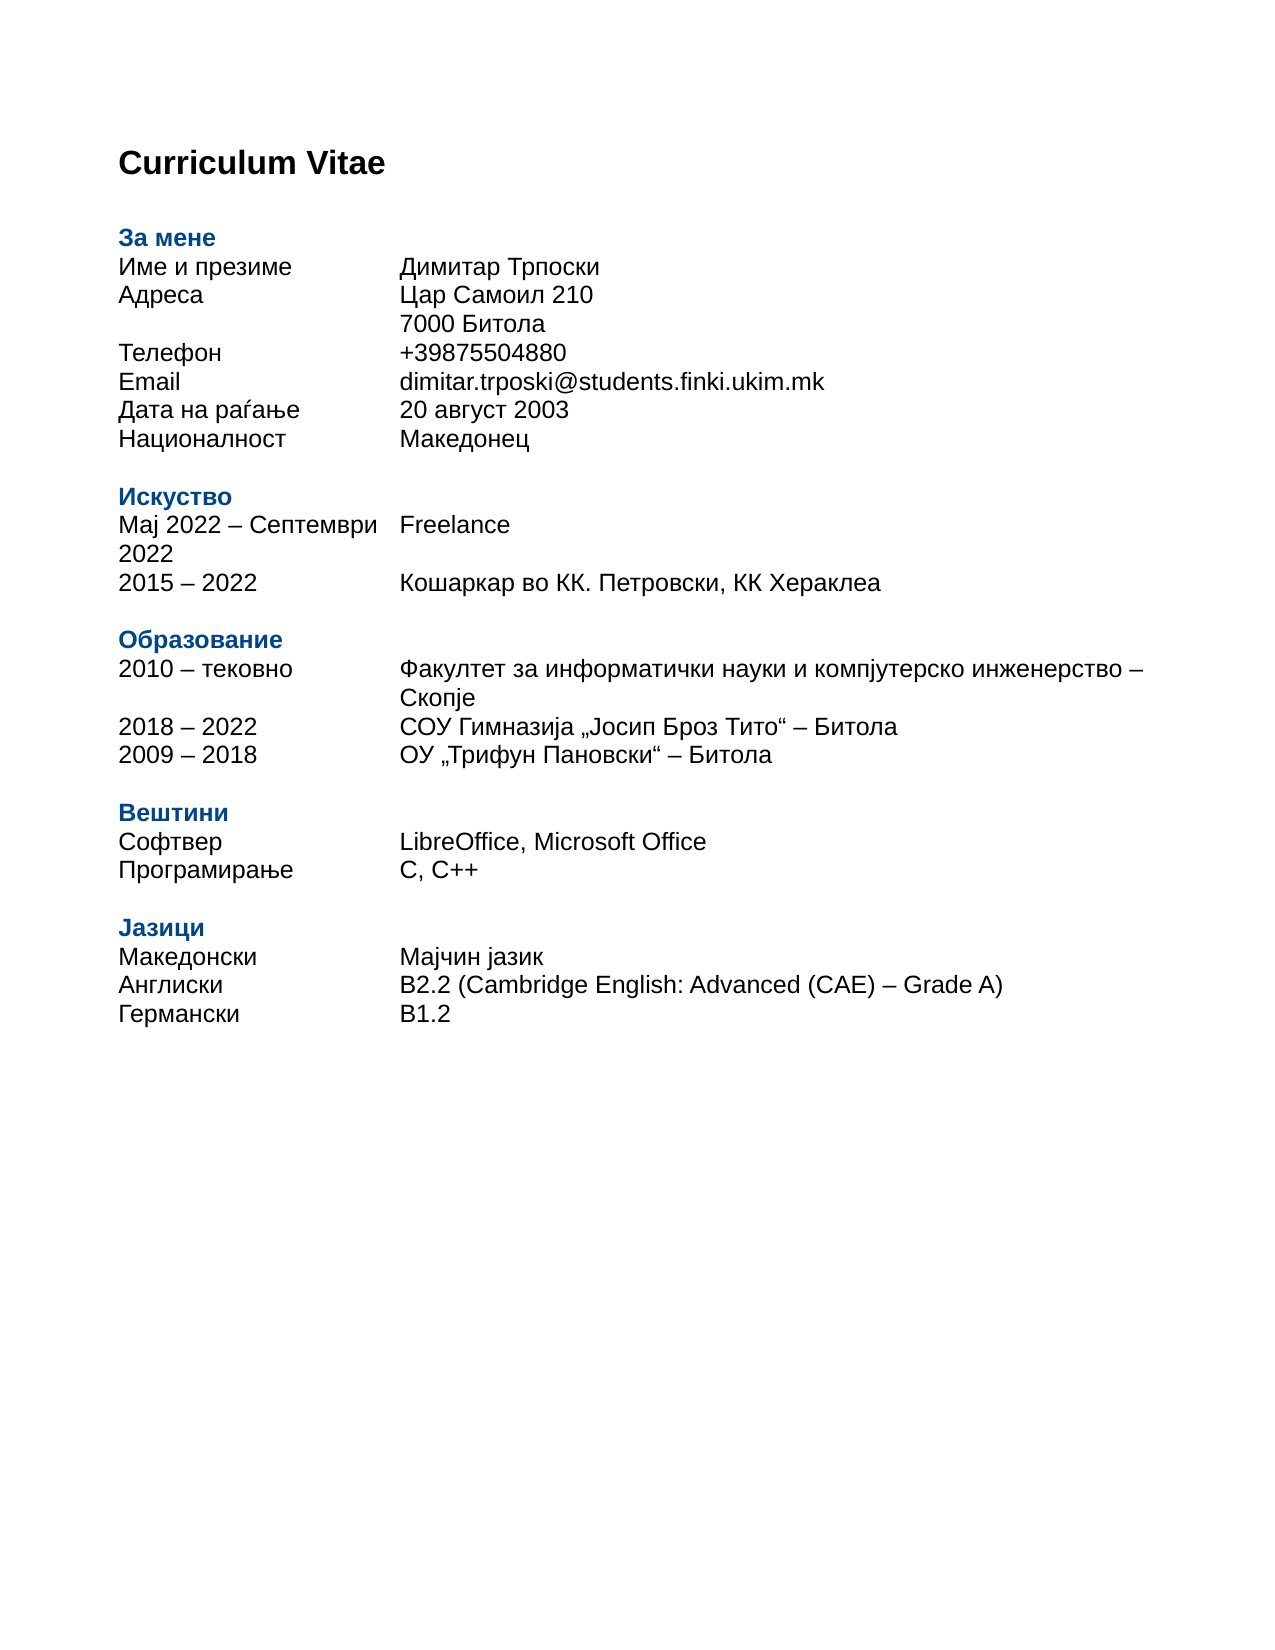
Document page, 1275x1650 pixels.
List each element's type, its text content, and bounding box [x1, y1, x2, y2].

table_cell dimitar.trposki@students.finki.ukim.mk [399, 367, 1157, 396]
table_cell Димитар Трпоски [399, 252, 1157, 281]
table_cell Јазици [118, 913, 399, 942]
table_cell Дата на раѓање [118, 396, 399, 424]
table_cell Email [118, 367, 399, 396]
table_cell [118, 884, 399, 913]
table_cell Мајчин јазик [399, 942, 1157, 971]
table_cell Националност [118, 424, 399, 453]
table_cell [399, 453, 1157, 482]
table_cell Образование [118, 626, 399, 654]
table_cell [399, 769, 1157, 798]
table_cell Адреса [118, 281, 399, 309]
table_cell Цар Самоил 210 [399, 281, 1157, 309]
table_cell Програмирање [118, 856, 399, 884]
table_cell [399, 798, 1157, 827]
table_cell [118, 597, 399, 626]
table_cell 7000 Битола [399, 309, 1157, 338]
table_cell B2.2 (Cambridge English: Advanced (CAE) – Grade A) [399, 971, 1157, 999]
table_cell Мај 2022 – Септември 2022 [118, 511, 399, 568]
table_cell СОУ Гимназија „Јосип Броз Тито“ – Битола [399, 712, 1157, 741]
table_cell Германски [118, 999, 399, 1028]
table_cell Македонец [399, 424, 1157, 453]
table_cell Кошаркар во КК. Петровски, КК Хераклеа [399, 568, 1157, 597]
table_cell +39875504880 [399, 338, 1157, 367]
table_cell [118, 769, 399, 798]
table_cell [399, 482, 1157, 511]
table_cell Телефон [118, 338, 399, 367]
table_cell [118, 453, 399, 482]
table_cell B1.2 [399, 999, 1157, 1028]
table_cell 2009 – 2018 [118, 741, 399, 769]
table_cell LibreOffice, Microsoft Office [399, 827, 1157, 856]
table_cell 2010 – тековно [118, 654, 399, 712]
table_cell [399, 597, 1157, 626]
table_cell Име и презиме [118, 252, 399, 281]
table_cell Вештини [118, 798, 399, 827]
table_cell Софтвер [118, 827, 399, 856]
table_cell 2015 – 2022 [118, 568, 399, 597]
table_cell Англиски [118, 971, 399, 999]
table_cell Македонски [118, 942, 399, 971]
table_header За мене [118, 223, 399, 252]
table_cell [399, 884, 1157, 913]
table_cell 20 август 2003 [399, 396, 1157, 424]
table_cell [399, 626, 1157, 654]
table_cell [399, 913, 1157, 942]
table_cell Freelance [399, 511, 1157, 568]
table_cell [118, 309, 399, 338]
table_cell C, C++ [399, 856, 1157, 884]
table_cell 2018 – 2022 [118, 712, 399, 741]
table_cell ОУ „Трифун Пановски“ – Битола [399, 741, 1157, 769]
table_cell Искуство [118, 482, 399, 511]
table_cell Факултет за информатички науки и компјутерско инженерство – Скопје [399, 654, 1157, 712]
table_header [399, 223, 1157, 252]
subtitle Curriculum Vitae [118, 143, 1157, 182]
